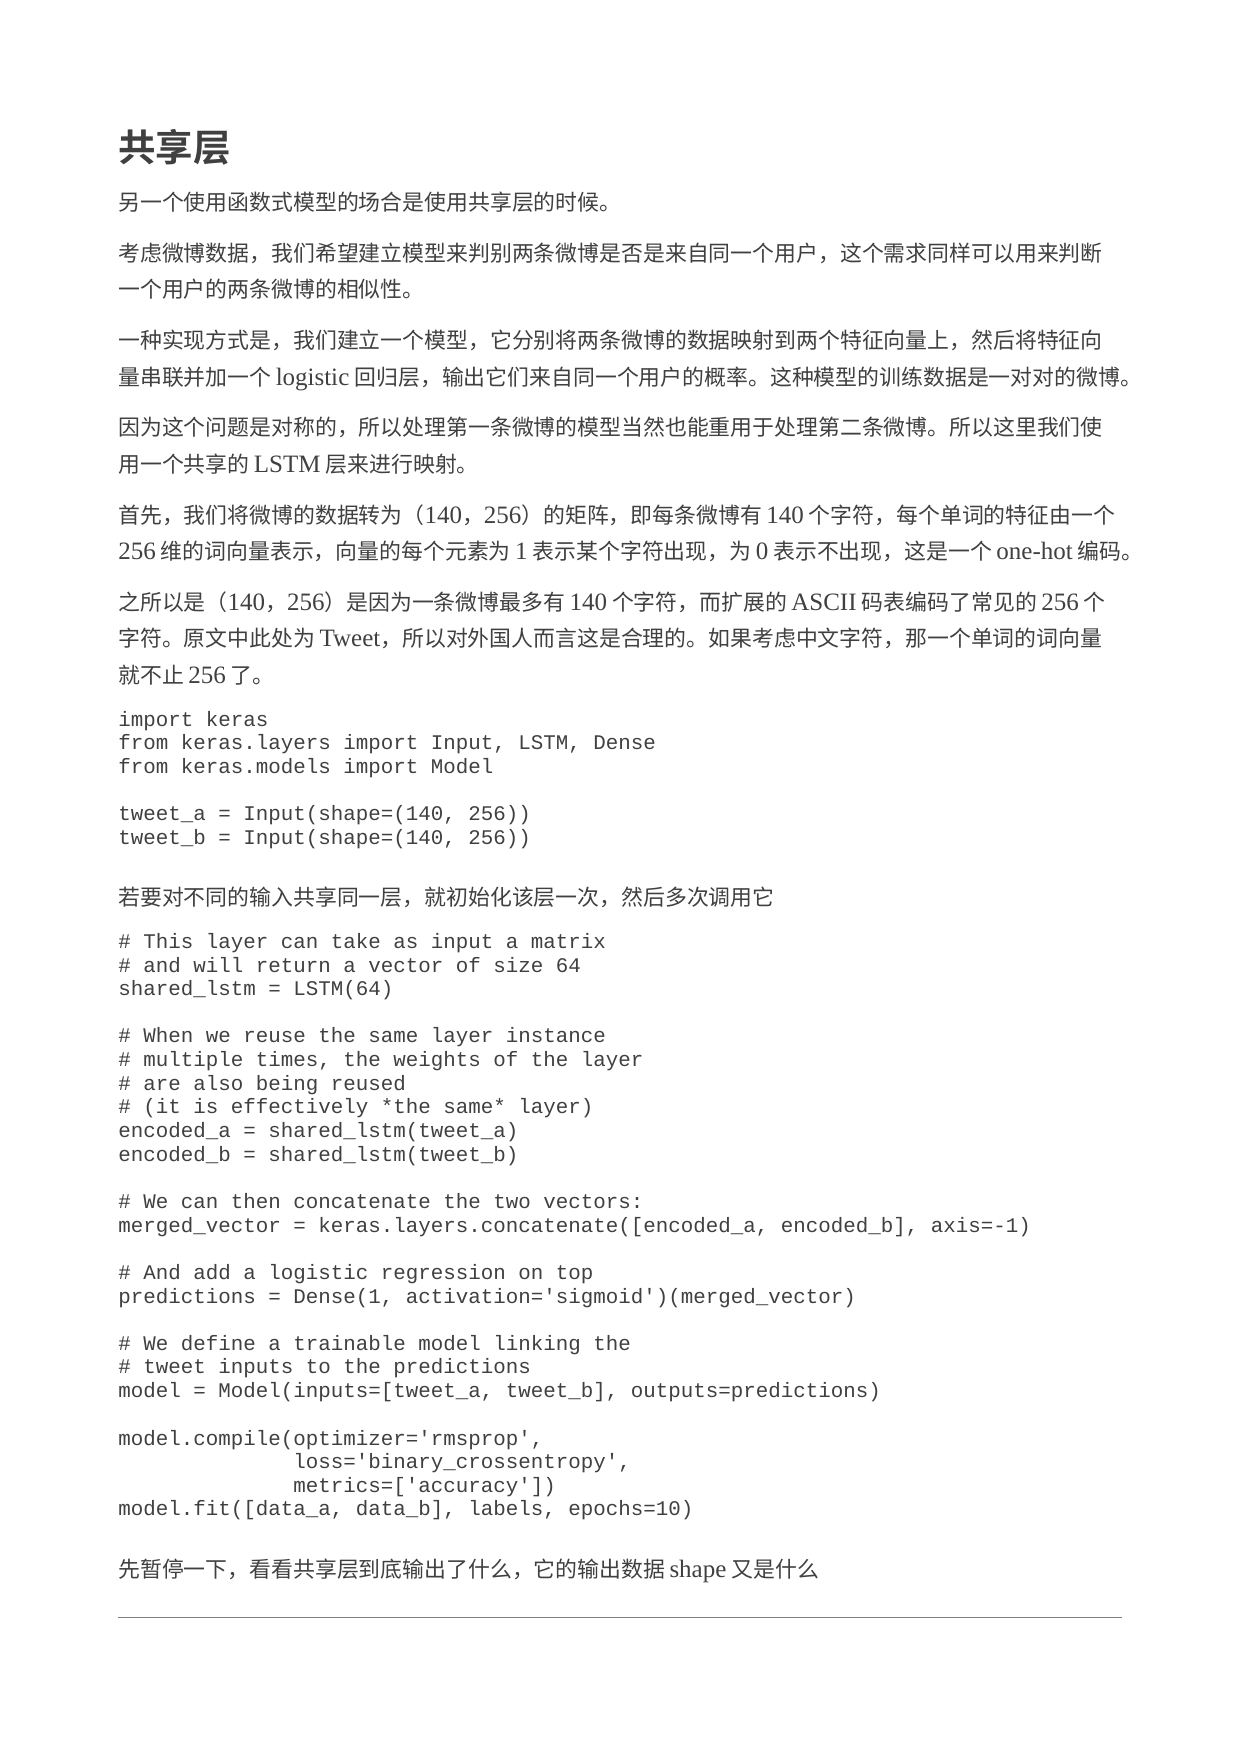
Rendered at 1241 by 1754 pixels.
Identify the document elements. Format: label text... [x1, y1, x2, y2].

text # When we reuse the same layer instance [118, 1026, 1122, 1049]
text encoded_b = shared_lstm(tweet_b) [118, 1144, 1122, 1167]
text model.compile(optimizer='rmsprop', [118, 1427, 1122, 1451]
text # and will return a vector of size 64 [118, 954, 1122, 978]
text 因为这个问题是对称的，所以处理第一条微博的模型当然也能重用于处理第二条微博。所以这里我们使用一个共享的LSTM层来进行映射。 [118, 410, 1122, 478]
text 先暂停一下，看看共享层到底输出了什么，它的输出数据shape又是什么 [118, 1552, 1122, 1583]
text tweet_a = Input(shape=(140, 256)) [118, 803, 1122, 827]
text metrics=['accuracy']) [118, 1475, 1122, 1498]
text 一种实现方式是，我们建立一个模型，它分别将两条微博的数据映射到两个特征向量上，然后将特征向量串联并加一个logistic回归层，输出它们来自同一个用户的概率。这种模型的训练数据是一对对的微博。 [118, 323, 1122, 391]
text tweet_b = Input(shape=(140, 256)) [118, 827, 1122, 851]
text predictions = Dense(1, activation='sigmoid')(merged_vector) [118, 1286, 1122, 1309]
text model = Model(inputs=[tweet_a, tweet_b], outputs=predictions) [118, 1380, 1122, 1404]
subtitle 共享层 [118, 118, 1122, 172]
text 另一个使用函数式模型的场合是使用共享层的时候。 [118, 185, 1122, 217]
text # We can then concatenate the two vectors: [118, 1191, 1122, 1215]
text shared_lstm = LSTM(64) [118, 978, 1122, 1002]
text # are also being reused [118, 1073, 1122, 1096]
text model.fit([data_a, data_b], labels, epochs=10) [118, 1498, 1122, 1522]
text # (it is effectively *the same* layer) [118, 1096, 1122, 1120]
text 考虑微博数据，我们希望建立模型来判别两条微博是否是来自同一个用户，这个需求同样可以用来判断一个用户的两条微博的相似性。 [118, 236, 1122, 304]
text from keras.models import Model [118, 756, 1122, 779]
text 若要对不同的输入共享同一层，就初始化该层一次，然后多次调用它 [118, 880, 1122, 912]
text import keras [118, 709, 1122, 732]
text # We define a trainable model linking the [118, 1333, 1122, 1357]
text 首先，我们将微博的数据转为（140，256）的矩阵，即每条微博有140个字符，每个单词的特征由一个256维的词向量表示，向量的每个元素为1表示某个字符出现，为0表示不出现，这是一个one-hot编码。 [118, 498, 1122, 566]
text loss='binary_crossentropy', [118, 1451, 1122, 1475]
text # And add a logistic regression on top [118, 1262, 1122, 1286]
text # tweet inputs to the predictions [118, 1357, 1122, 1380]
text 之所以是（140，256）是因为一条微博最多有140个字符，而扩展的ASCII码表编码了常见的256个字符。原文中此处为Tweet，所以对外国人而言这是合理的。如果考虑中文字符，那一个单词的词向量就不止256了。 [118, 585, 1122, 689]
text from keras.layers import Input, LSTM, Dense [118, 732, 1122, 756]
text merged_vector = keras.layers.concatenate([encoded_a, encoded_b], axis=-1) [118, 1215, 1122, 1238]
text # This layer can take as input a matrix [118, 931, 1122, 954]
text encoded_a = shared_lstm(tweet_a) [118, 1120, 1122, 1144]
text # multiple times, the weights of the layer [118, 1049, 1122, 1073]
